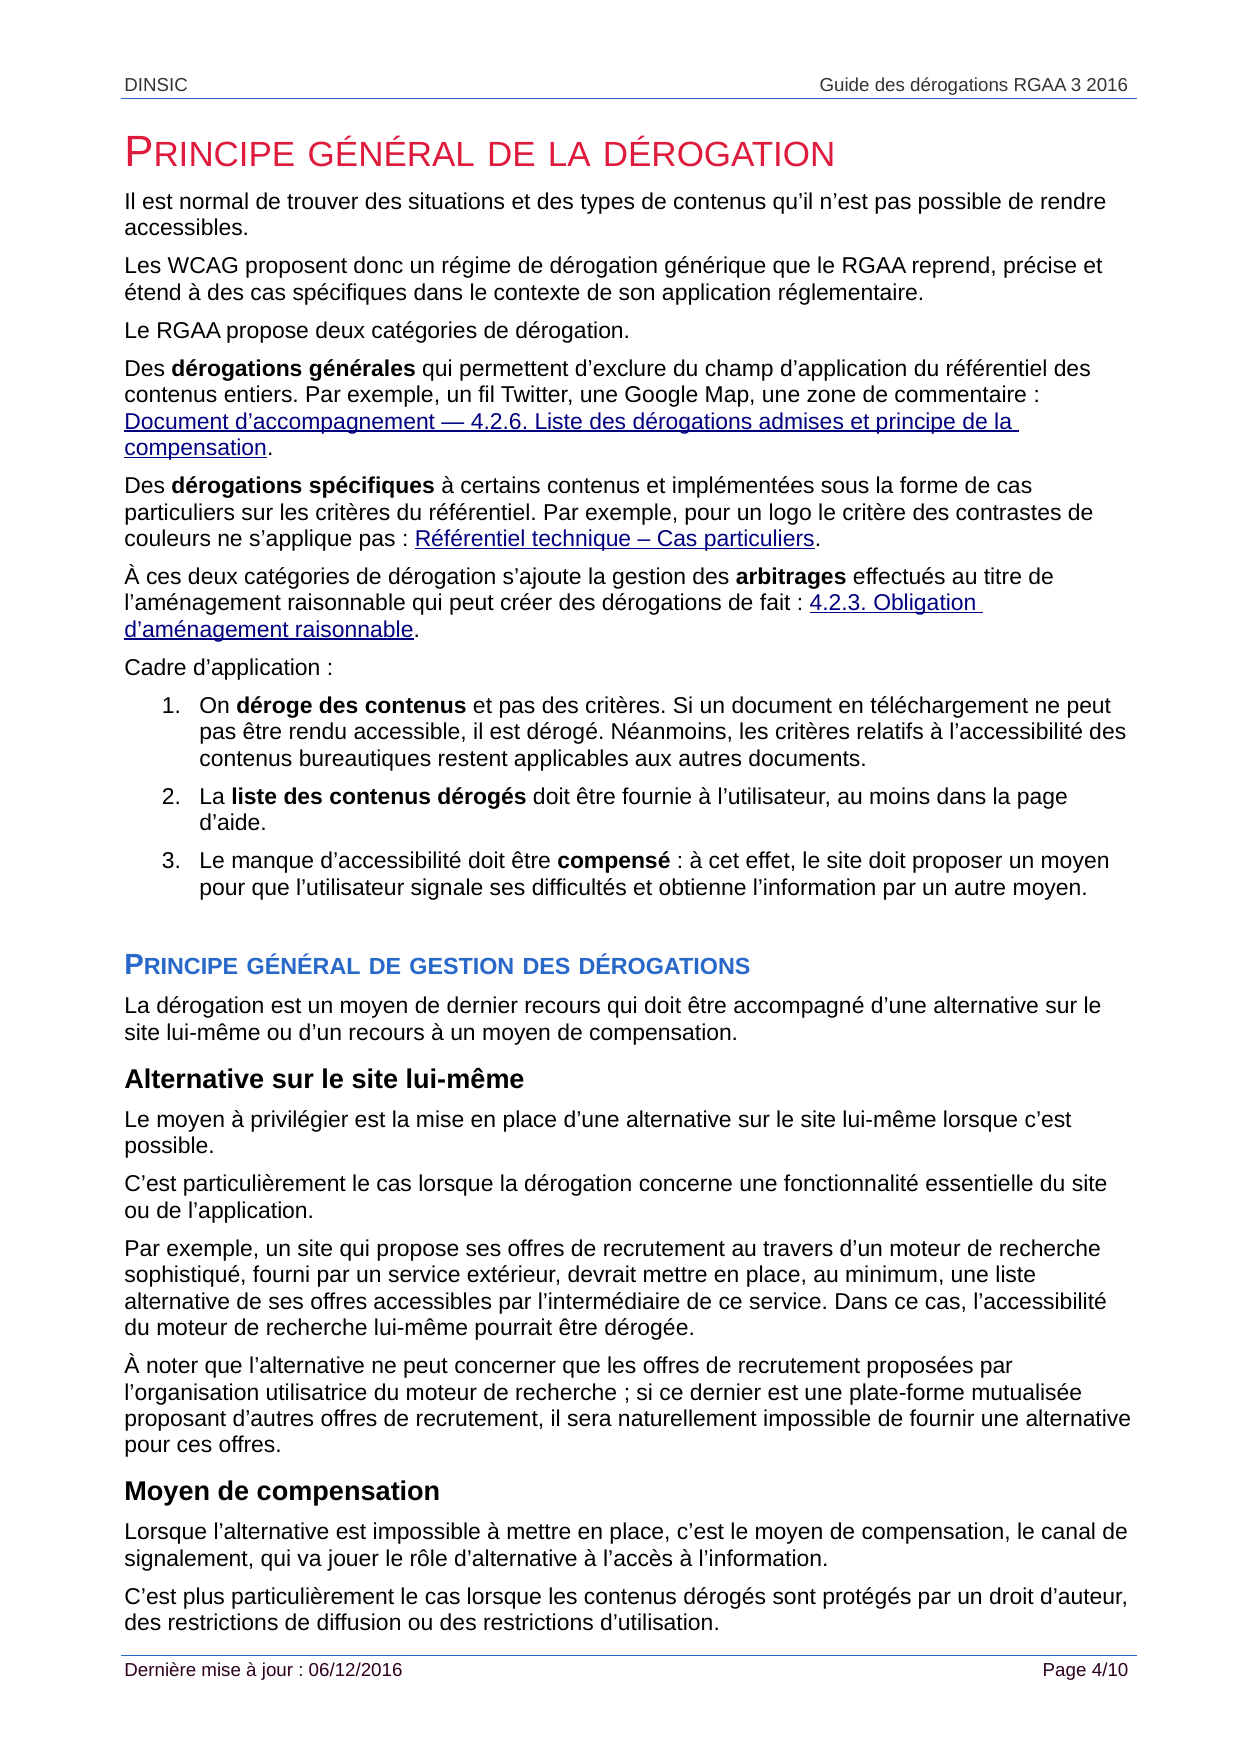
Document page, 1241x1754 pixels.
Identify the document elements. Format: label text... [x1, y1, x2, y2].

list La liste des contenus dérogés doit être fournie à l’utilisateur, au moins dans la page d’aide. [162, 783, 1134, 835]
text Des dérogations générales qui permettent d’exclure du champ d’application du référentiel des contenus entiers. Par exemple, un fil Twitter, une Google Map, une zone de commentaire : Document d’accompagnement — 4.2.6. Liste des dérogations admises et principe de la compensation. [124, 355, 1134, 460]
text À noter que l’alternative ne peut concerner que les offres de recrutement proposées par l’organisation utilisatrice du moteur de recherche ; si ce dernier est une plate-forme mutualisée proposant d’autres offres de recrutement, il sera naturellement impossible de fournir une alternative pour ces offres. [124, 1352, 1134, 1457]
subtitle Moyen de compensation [124, 1475, 1134, 1506]
text C’est particulièrement le cas lorsque la dérogation concerne une fonctionnalité essentielle du site ou de l’application. [124, 1170, 1134, 1223]
text Cadre d’application : [124, 654, 1134, 680]
list Le manque d’accessibilité doit être compensé : à cet effet, le site doit proposer un moyen pour que l’utilisateur signale ses difficultés et obtienne l’information par un autre moyen. [162, 847, 1134, 900]
subtitle Alternative sur le site lui-même [124, 1063, 1134, 1094]
text Des dérogations spécifiques à certains contenus et implémentées sous la forme de cas particuliers sur les critères du référentiel. Par exemple, pour un logo le critère des contrastes de couleurs ne s’applique pas : Référentiel technique – Cas particuliers. [124, 472, 1134, 551]
text La dérogation est un moyen de dernier recours qui doit être accompagné d’une alternative sur le site lui-même ou d’un recours à un moyen de compensation. [124, 992, 1134, 1045]
text Le RGAA propose deux catégories de dérogation. [124, 317, 1134, 343]
text Par exemple, un site qui propose ses offres de recrutement au travers d’un moteur de recherche sophistiqué, fourni par un service extérieur, devrait mettre en place, au minimum, une liste alternative de ses offres accessibles par l’intermédiaire de ce service. Dans ce cas, l’accessibilité du moteur de recherche lui-même pourrait être dérogée. [124, 1235, 1134, 1340]
text Le moyen à privilégier est la mise en place d’une alternative sur le site lui-même lorsque c’est possible. [124, 1106, 1134, 1159]
text Les WCAG proposent donc un régime de dérogation générique que le RGAA reprend, précise et étend à des cas spécifiques dans le contexte de son application réglementaire. [124, 252, 1134, 305]
subtitle Principe général de la dérogation [124, 126, 1134, 176]
text C’est plus particulièrement le cas lorsque les contenus dérogés sont protégés par un droit d’auteur, des restrictions de diffusion ou des restrictions d’utilisation. [124, 1583, 1134, 1635]
text À ces deux catégories de dérogation s’ajoute la gestion des arbitrages effectués au titre de l’aménagement raisonnable qui peut créer des dérogations de fait : 4.2.3. Obligation d’aménagement raisonnable. [124, 563, 1134, 642]
list On déroge des contenus et pas des critères. Si un document en téléchargement ne peut pas être rendu accessible, il est dérogé. Néanmoins, les critères relatifs à l’accessibilité des contenus bureautiques restent applicables aux autres documents. [162, 692, 1134, 771]
text Il est normal de trouver des situations et des types de contenus qu’il n’est pas possible de rendre accessibles. [124, 188, 1134, 241]
subtitle Principe général de gestion des dérogations [124, 947, 1134, 981]
text Lorsque l’alternative est impossible à mettre en place, c’est le moyen de compensation, le canal de signalement, qui va jouer le rôle d’alternative à l’accès à l’information. [124, 1518, 1134, 1571]
